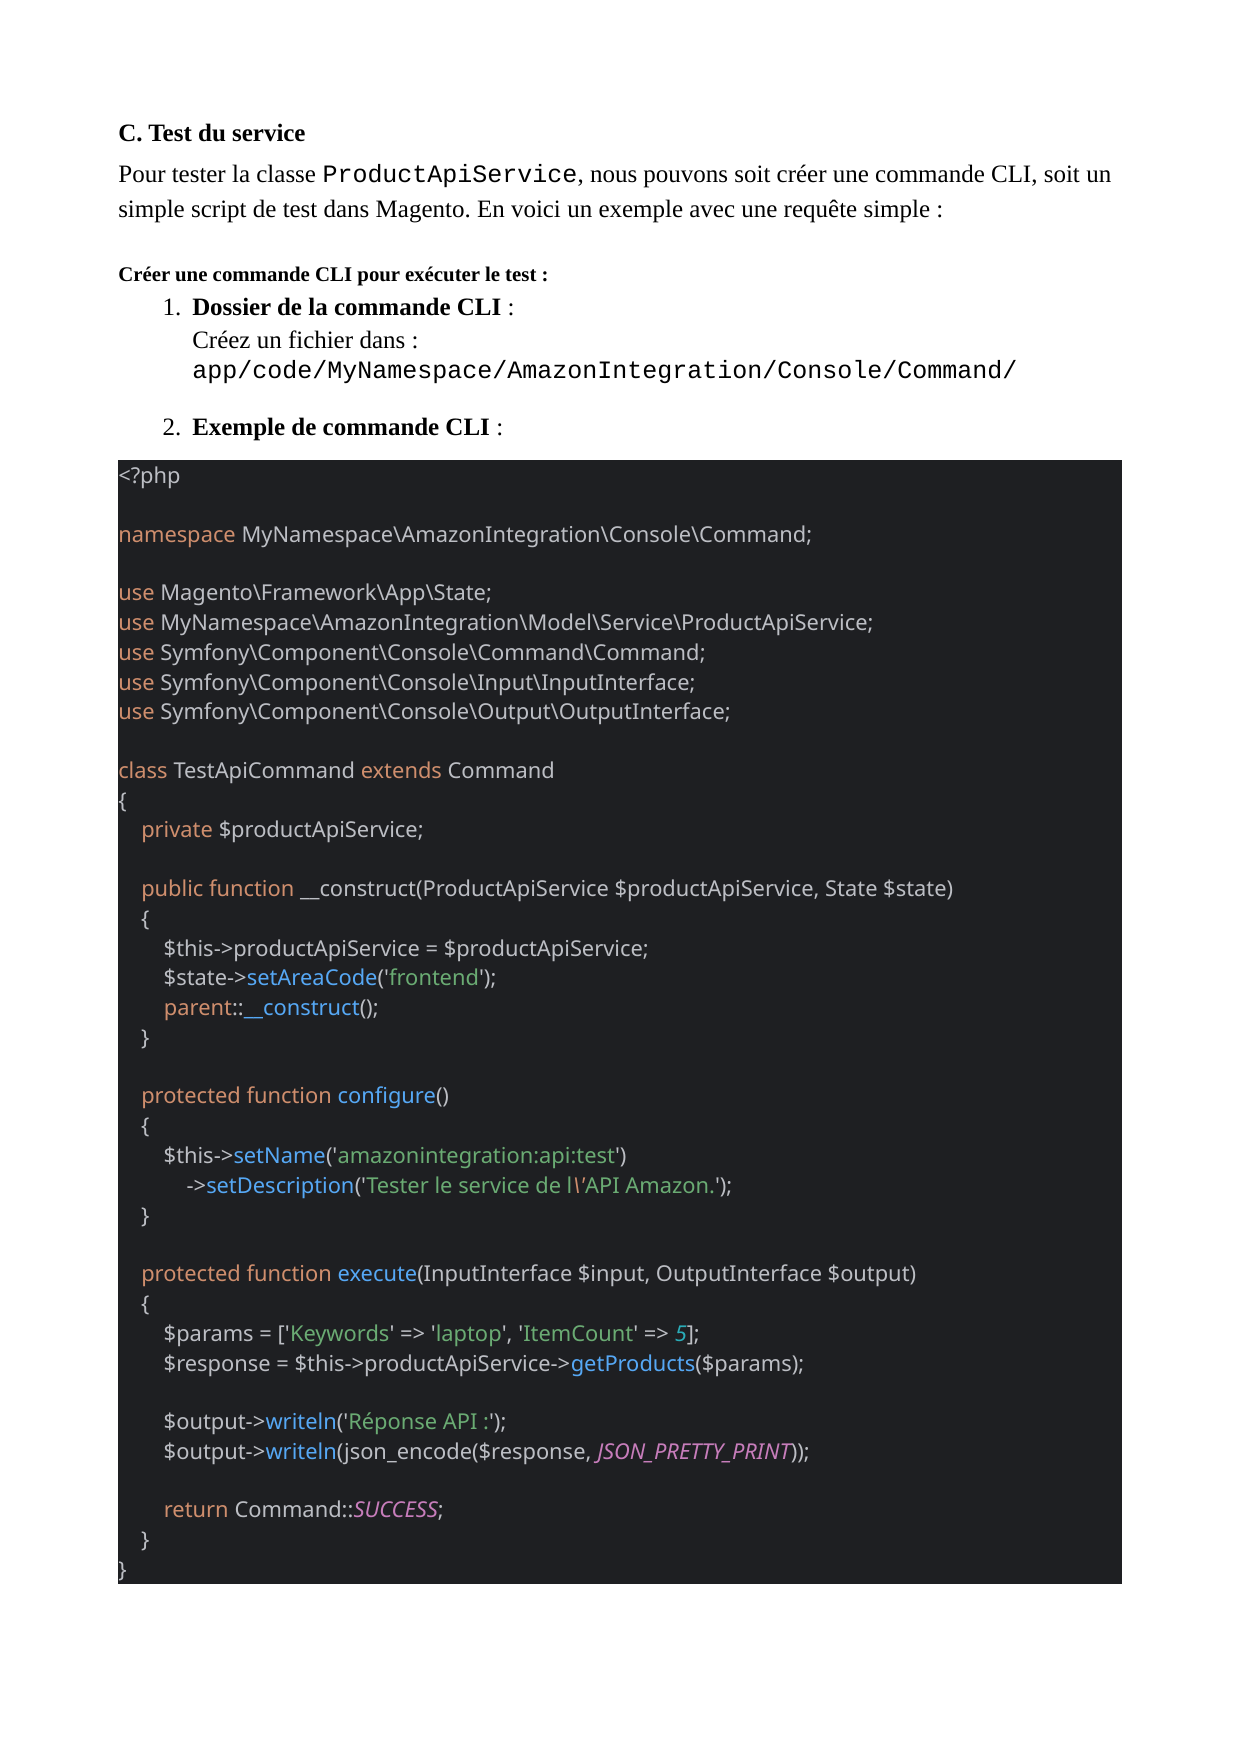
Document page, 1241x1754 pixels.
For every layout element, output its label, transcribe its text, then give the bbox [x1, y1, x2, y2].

list Dossier de la commande CLI : Créez un fichier dans : app/code/MyNamespace/AmazonIntegration/Console/Command/ [162, 292, 1122, 386]
list Exemple de commande CLI : [162, 412, 1122, 441]
text Pour tester la classe ProductApiService, nous pouvons soit créer une commande CLI, soit un simple script de test dans Magento. En voici un exemple avec une requête simple : [118, 159, 1122, 223]
text <?php namespace MyNamespace\AmazonIntegration\Console\Command; use Magento\Framework\App\State; use MyNamespace\AmazonIntegration\Model\Service\ProductApiService; use Symfony\Component\Console\Command\Command; use Symfony\Component\Console\Input\InputInterface; use Symfony\Component\Console\Output\OutputInterface; class TestApiCommand extends Command { private $productApiService; public function __construct(ProductApiService $productApiService, State $state) { $this->productApiService = $productApiService; $state->setAreaCode('frontend'); parent::__construct(); } protected function configure() { $this->setName('amazonintegration:api:test') ->setDescription('Tester le service de l\'API Amazon.'); } protected function execute(InputInterface $input, OutputInterface $output) { $params = ['Keywords' => 'laptop', 'ItemCount' => 5]; $response = $this->productApiService->getProducts($params); $output->writeln('Réponse API :'); $output->writeln(json_encode($response, JSON_PRETTY_PRINT)); return Command::SUCCESS; } } [118, 460, 1122, 1584]
subtitle Créer une commande CLI pour exécuter le test : [118, 262, 1122, 286]
subtitle C. Test du service [118, 118, 1122, 147]
